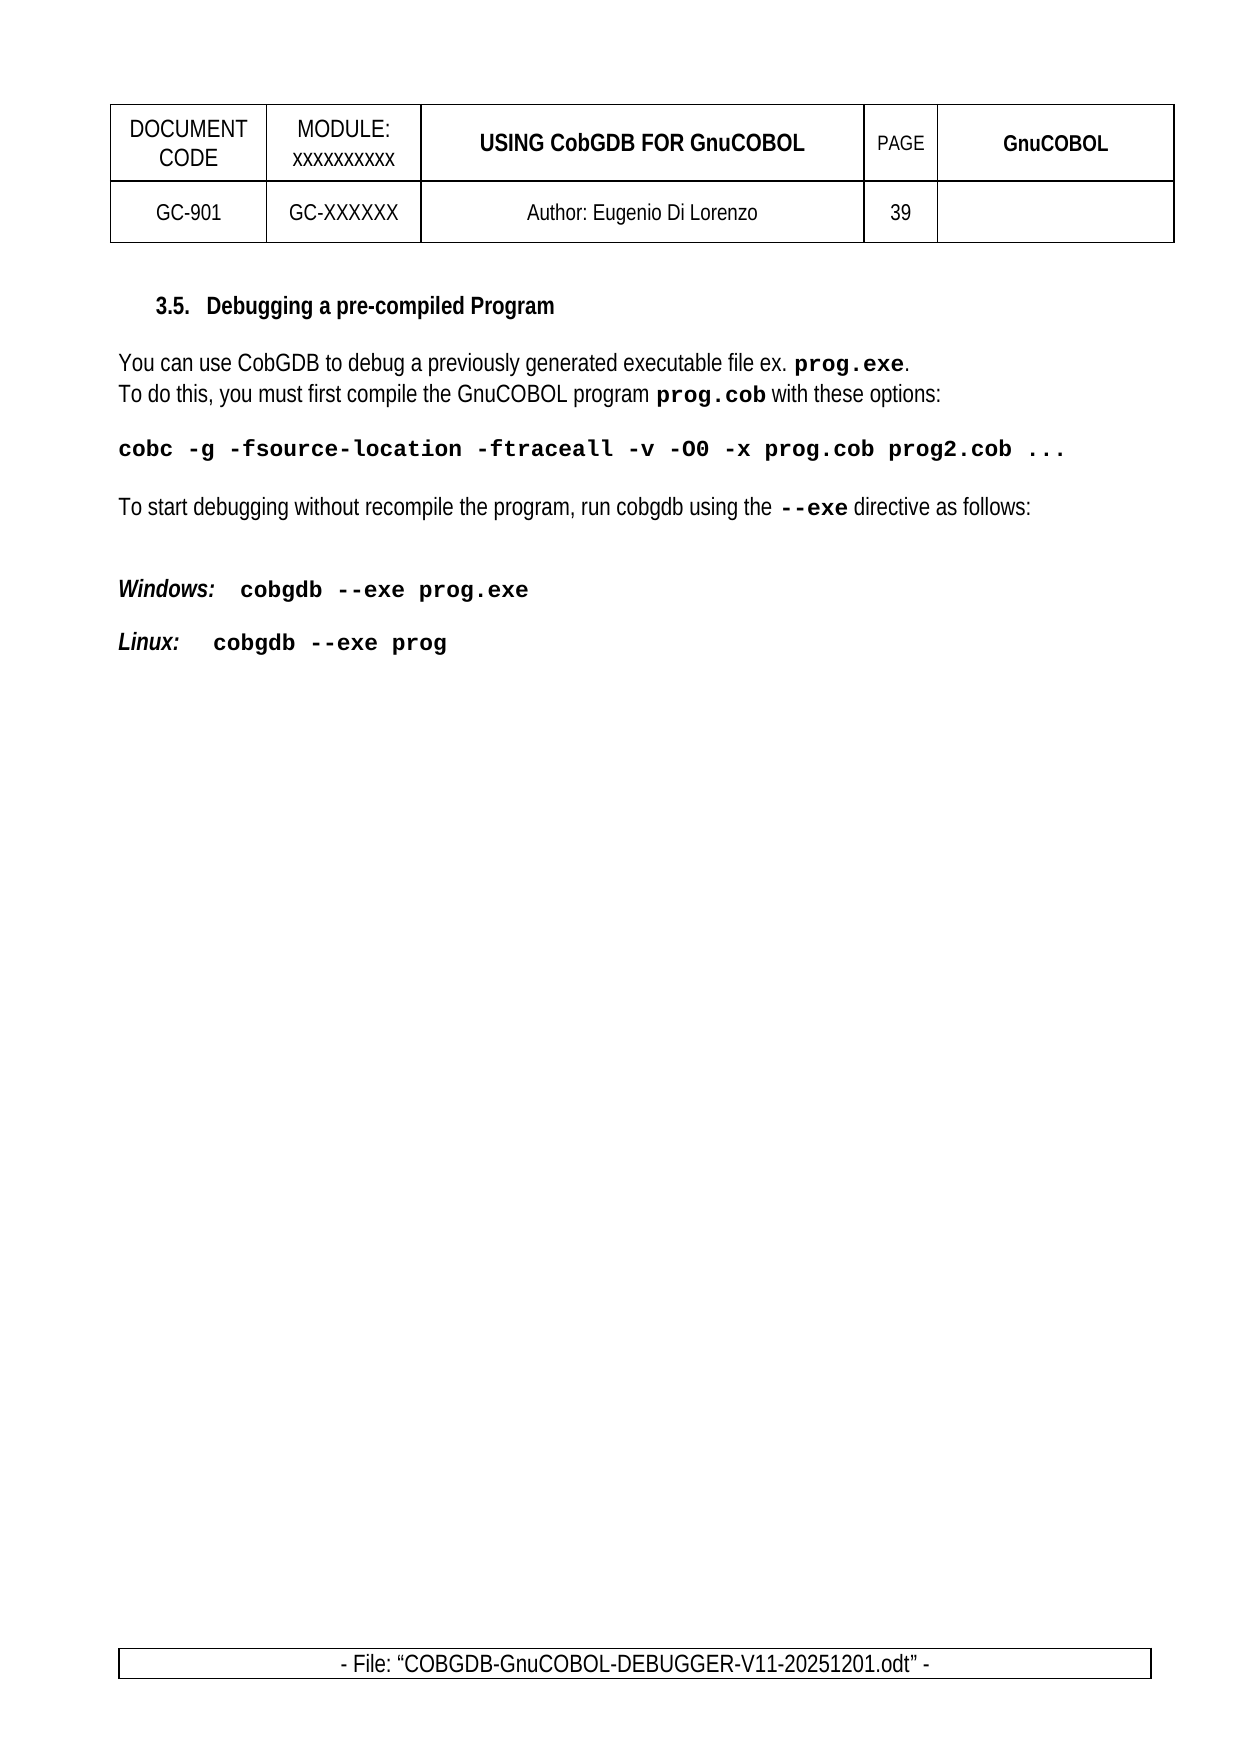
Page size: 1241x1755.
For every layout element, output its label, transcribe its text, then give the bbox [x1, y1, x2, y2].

text You can use CobGDB to debug a previously generated executable file ex. prog.exe. [118, 348, 1152, 378]
text To do this, you must first compile the GnuCOBOL program prog.cob with these options: [118, 378, 1152, 409]
text cobc -g -fsource-location -ftraceall -v -O0 -x prog.cob prog2.cob ... [118, 437, 1152, 463]
text Linux: cobgdb --exe prog [118, 627, 1152, 657]
text Windows: cobgdb --exe prog.exe [118, 574, 1152, 604]
subtitle Debugging a pre-compiled Program [156, 291, 1152, 319]
text To start debugging without recompile the program, run cobgdb using the --exe directive as follows: [118, 492, 1152, 522]
